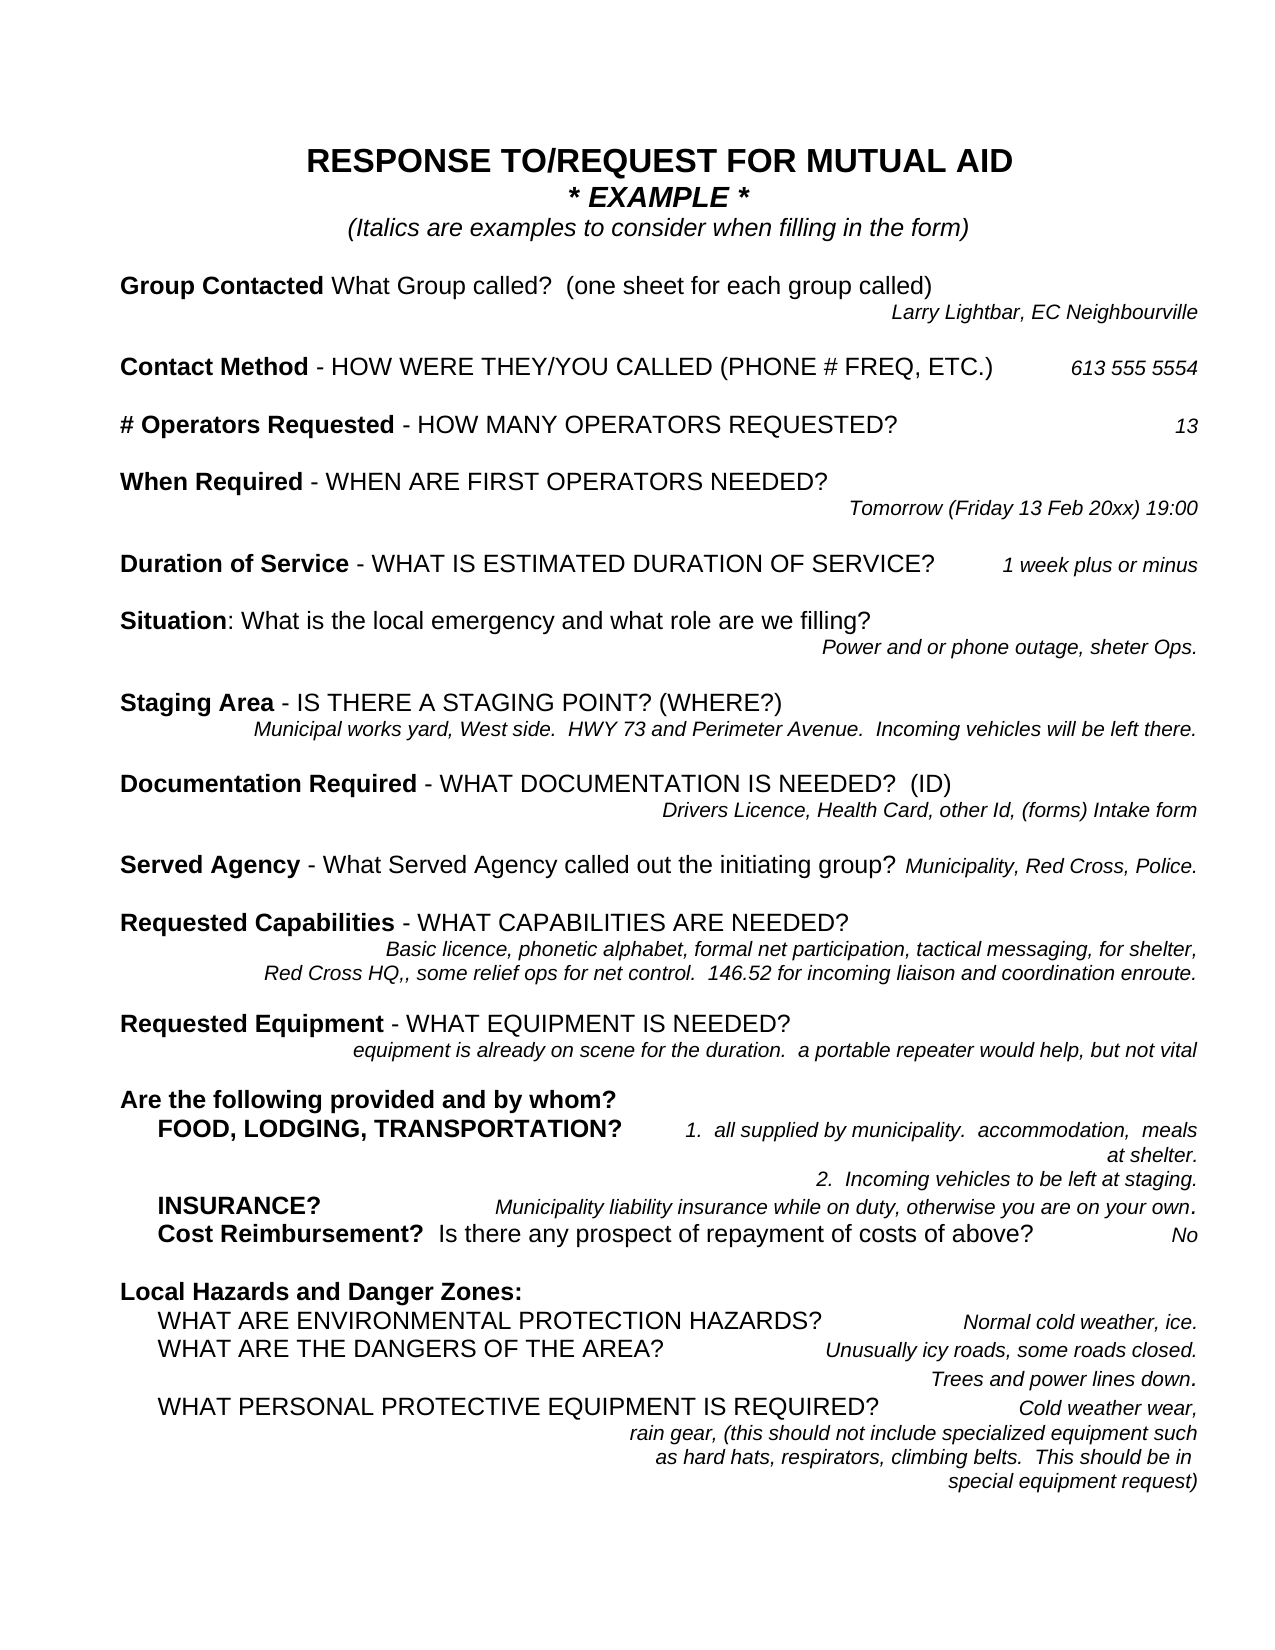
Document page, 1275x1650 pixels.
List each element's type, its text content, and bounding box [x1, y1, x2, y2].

text at shelter. [157, 1143, 1200, 1167]
text Duration of Service - WHAT IS ESTIMATED DURATION OF SERVICE? 1 week plus or minus [120, 549, 1200, 577]
text WHAT ARE THE DANGERS OF THE AREA? Unusually icy roads, some roads closed. [157, 1334, 1200, 1363]
text Situation: What is the local emergency and what role are we filling? [120, 606, 1200, 635]
text Local Hazards and Danger Zones: [120, 1277, 1200, 1306]
text Trees and power lines down. [157, 1363, 1200, 1392]
text Requested Equipment - WHAT EQUIPMENT IS NEEDED? [120, 1009, 1200, 1037]
text (Italics are examples to consider when filling in the form) [120, 213, 1200, 242]
text special equipment request) [157, 1469, 1200, 1493]
text INSURANCE? Municipality liability insurance while on duty, otherwise you are on your own. [157, 1191, 1200, 1219]
text Cost Reimbursement? Is there any prospect of repayment of costs of above? No [157, 1219, 1200, 1248]
text WHAT PERSONAL PROTECTIVE EQUIPMENT IS REQUIRED? Cold weather wear, [157, 1392, 1200, 1421]
text equipment is already on scene for the duration. a portable repeater would help, but not vital [120, 1037, 1200, 1061]
text Municipal works yard, West side. HWY 73 and Perimeter Avenue. Incoming vehicles will be left there. [120, 716, 1200, 740]
text Drivers Licence, Health Card, other Id, (forms) Intake form [120, 798, 1200, 822]
text Documentation Required - WHAT DOCUMENTATION IS NEEDED? (ID) [120, 769, 1200, 798]
text When Required - WHEN ARE FIRST OPERATORS NEEDED? [120, 467, 1200, 496]
text Requested Capabilities - WHAT CAPABILITIES ARE NEEDED? [120, 908, 1200, 937]
text Tomorrow (Friday 13 Feb 20xx) 19:00 [120, 496, 1200, 520]
text Staging Area - IS THERE A STAGING POINT? (WHERE?) [120, 688, 1200, 716]
text RESPONSE TO/REQUEST FOR MUTUAL AID [120, 141, 1200, 180]
text rain gear, (this should not include specialized equipment such [157, 1421, 1200, 1445]
text 2. Incoming vehicles to be left at staging. [157, 1167, 1200, 1191]
text Served Agency - What Served Agency called out the initiating group? Municipality, Red Cross, Police. [120, 851, 1200, 879]
text FOOD, LODGING, TRANSPORTATION? 1. all supplied by municipality. accommodation, meals [157, 1114, 1200, 1143]
text Power and or phone outage, sheter Ops. [120, 635, 1200, 659]
text Contact Method - HOW WERE THEY/YOU CALLED (PHONE # FREQ, ETC.) 613 555 5554 [120, 352, 1200, 381]
text WHAT ARE ENVIRONMENTAL PROTECTION HAZARDS? Normal cold weather, ice. [157, 1306, 1200, 1334]
text Red Cross HQ,, some relief ops for net control. 146.52 for incoming liaison and coordination enroute. [120, 961, 1200, 985]
text as hard hats, respirators, climbing belts. This should be in [157, 1445, 1200, 1469]
text * EXAMPLE * [120, 180, 1200, 213]
text # Operators Requested - HOW MANY OPERATORS REQUESTED? 13 [120, 410, 1200, 438]
text Group Contacted What Group called? (one sheet for each group called) [120, 271, 1200, 299]
text Basic licence, phonetic alphabet, formal net participation, tactical messaging, for shelter, [120, 937, 1200, 961]
text Are the following provided and by whom? [120, 1085, 1200, 1114]
text Larry Lightbar, EC Neighbourville [120, 299, 1200, 323]
